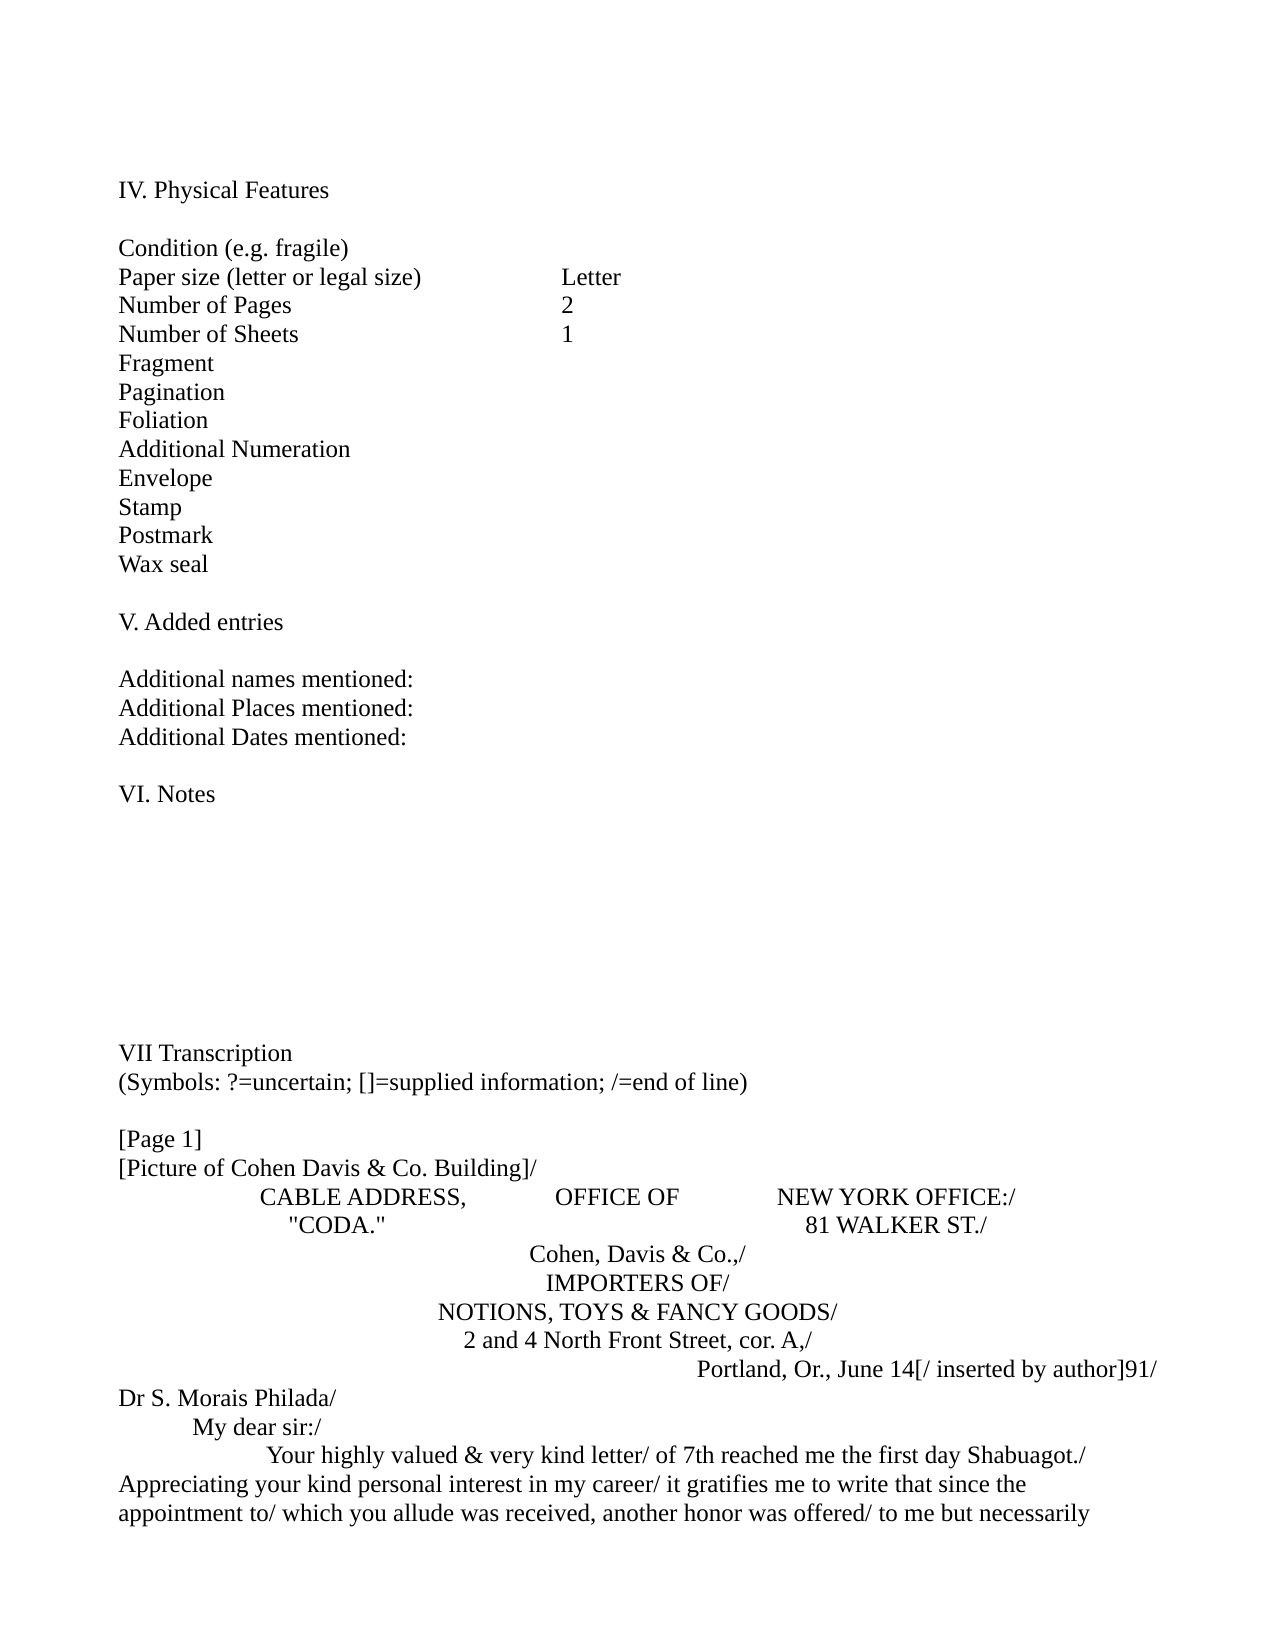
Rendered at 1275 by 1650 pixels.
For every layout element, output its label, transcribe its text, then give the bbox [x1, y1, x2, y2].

text IMPORTERS OF/ [118, 1268, 1157, 1297]
text Postma rk [118, 521, 1157, 549]
text VI. Notes [118, 779, 1157, 808]
text 2 and 4 North Front Street, cor. A,/ [118, 1326, 1157, 1354]
text Additional Dates mentioned: [118, 722, 1157, 751]
text Wax seal [118, 549, 1157, 578]
text "CODA." 81 WALKER ST./ [118, 1211, 1157, 1239]
text Paper size (letter or legal size) Letter [118, 262, 1157, 291]
text [Page 1] [118, 1124, 1157, 1153]
text Stamp [118, 492, 1157, 521]
text Fragment [118, 348, 1157, 377]
text Number of Pages 2 [118, 291, 1157, 319]
text Pagination [118, 377, 1157, 406]
text Number of Sheets 1 [118, 319, 1157, 348]
text NOTIONS, TOYS & FANCY GOODS/ [118, 1297, 1157, 1326]
text Your highly valued & very kind letter/ of 7th reached me the first day Shabuagot./ [118, 1441, 1157, 1469]
text IV. Physical Features [118, 176, 1157, 204]
text Cohen, Davis & Co.,/ [118, 1239, 1157, 1268]
text Additional Numeration [118, 434, 1157, 463]
text Envelope [118, 463, 1157, 492]
text Dr S. Morais Philada/ [118, 1383, 1157, 1412]
text (Symbols: ?=uncertain; []=supplied information; /=end of line) [118, 1067, 1157, 1096]
text V. Added entries [118, 607, 1157, 636]
text My dear sir:/ [118, 1412, 1157, 1441]
text Condition (e.g. fragile) [118, 233, 1157, 262]
text CABLE ADDRESS, OFFICE OF NEW YORK OFFICE:/ [118, 1182, 1157, 1211]
text Appreciating your kind personal interest in my career/ it gratifies me to write that since the appointment to/ which you allude was received, another honor was offered/ to me but necessarily [118, 1469, 1157, 1527]
text Additional Places mentioned: [118, 693, 1157, 722]
text VII Transcription [118, 1038, 1157, 1067]
text Additional names mentioned: [118, 664, 1157, 693]
text [Picture of Cohen Davis & Co. Building]/ [118, 1153, 1157, 1182]
text Portland, Or., June 14[/ inserted by author]91/ [118, 1354, 1157, 1383]
text Foliation [118, 406, 1157, 434]
